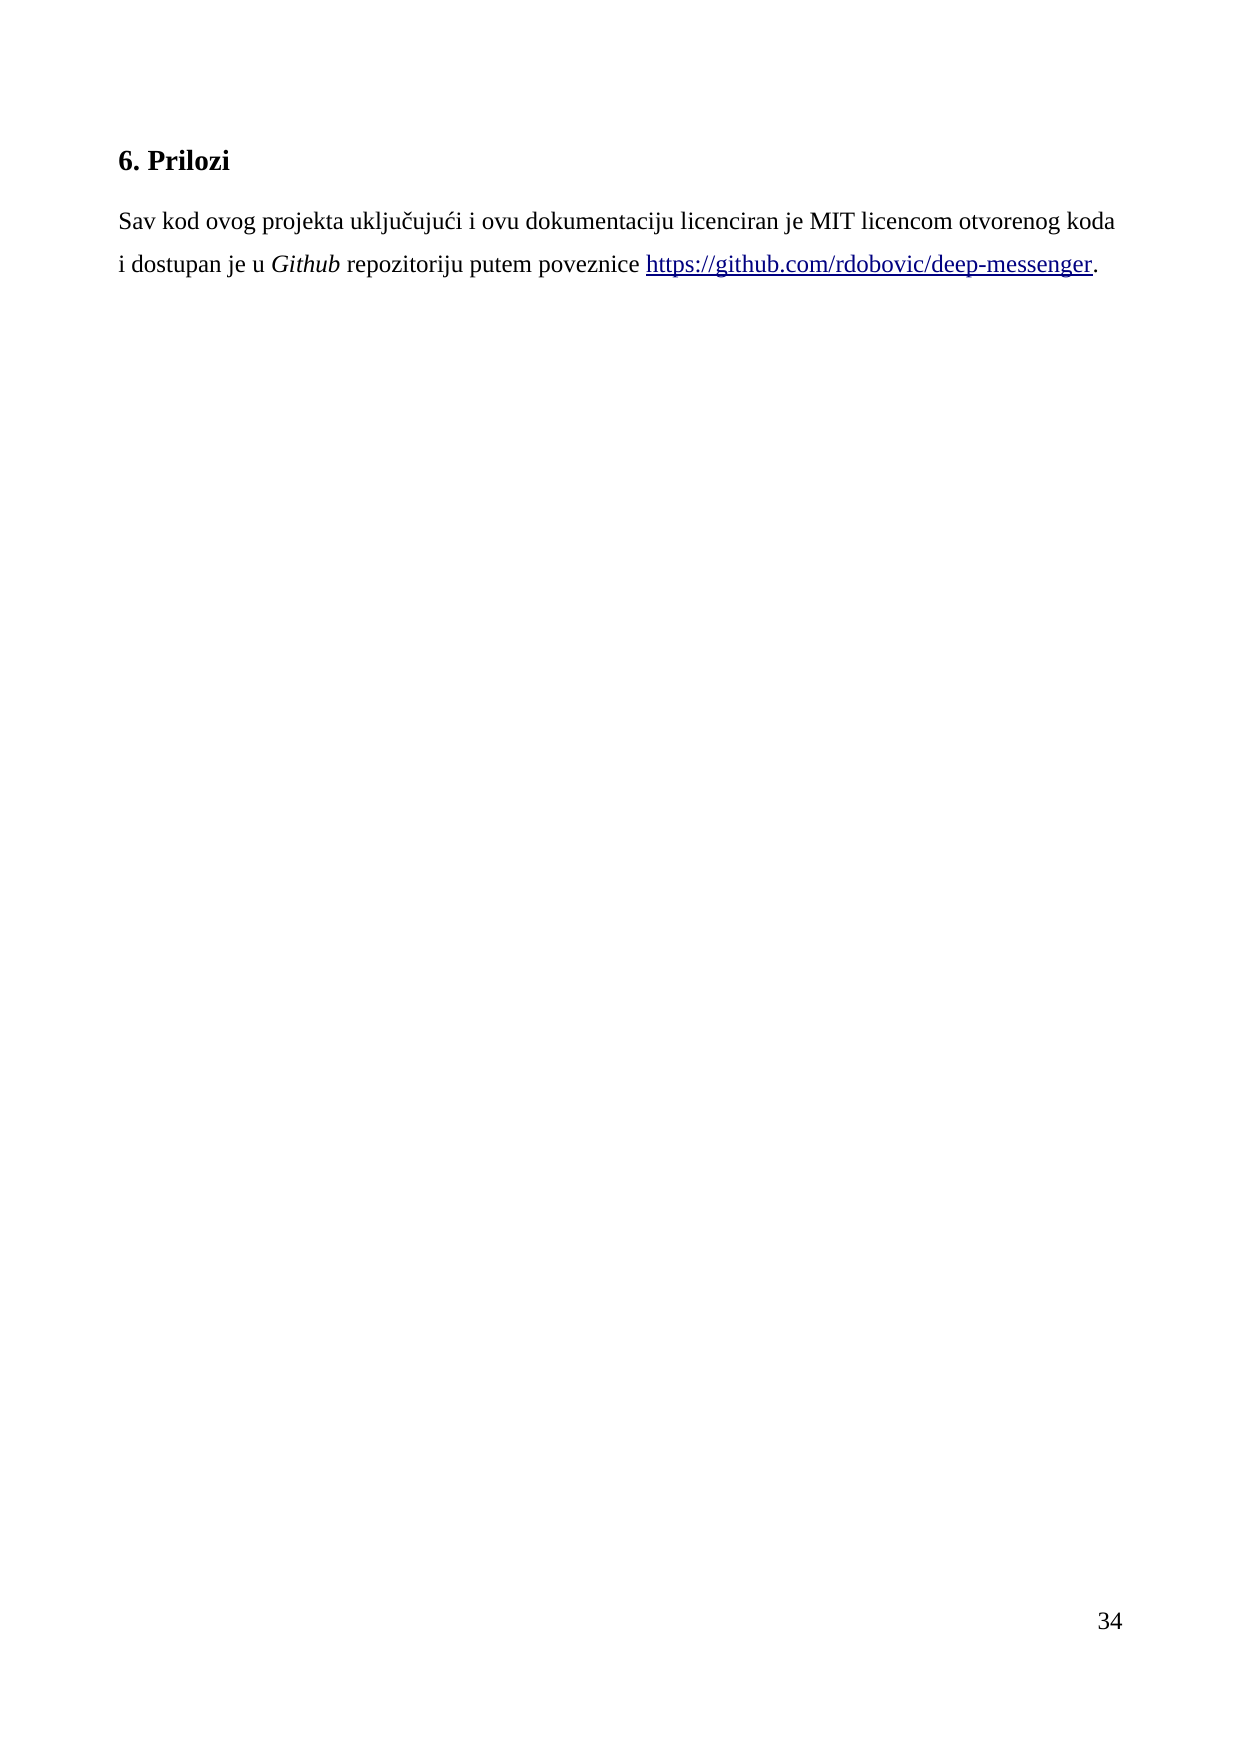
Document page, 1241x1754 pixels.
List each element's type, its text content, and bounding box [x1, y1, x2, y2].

text Sav kod ovog projekta uključujući i ovu dokumentaciju licenciran je MIT licencom otvorenog koda i dostupan je u Github repozitoriju putem poveznice https://github.com/rdobovic/deep-messenger. [118, 206, 1122, 278]
subtitle Prilozi [118, 143, 1122, 177]
